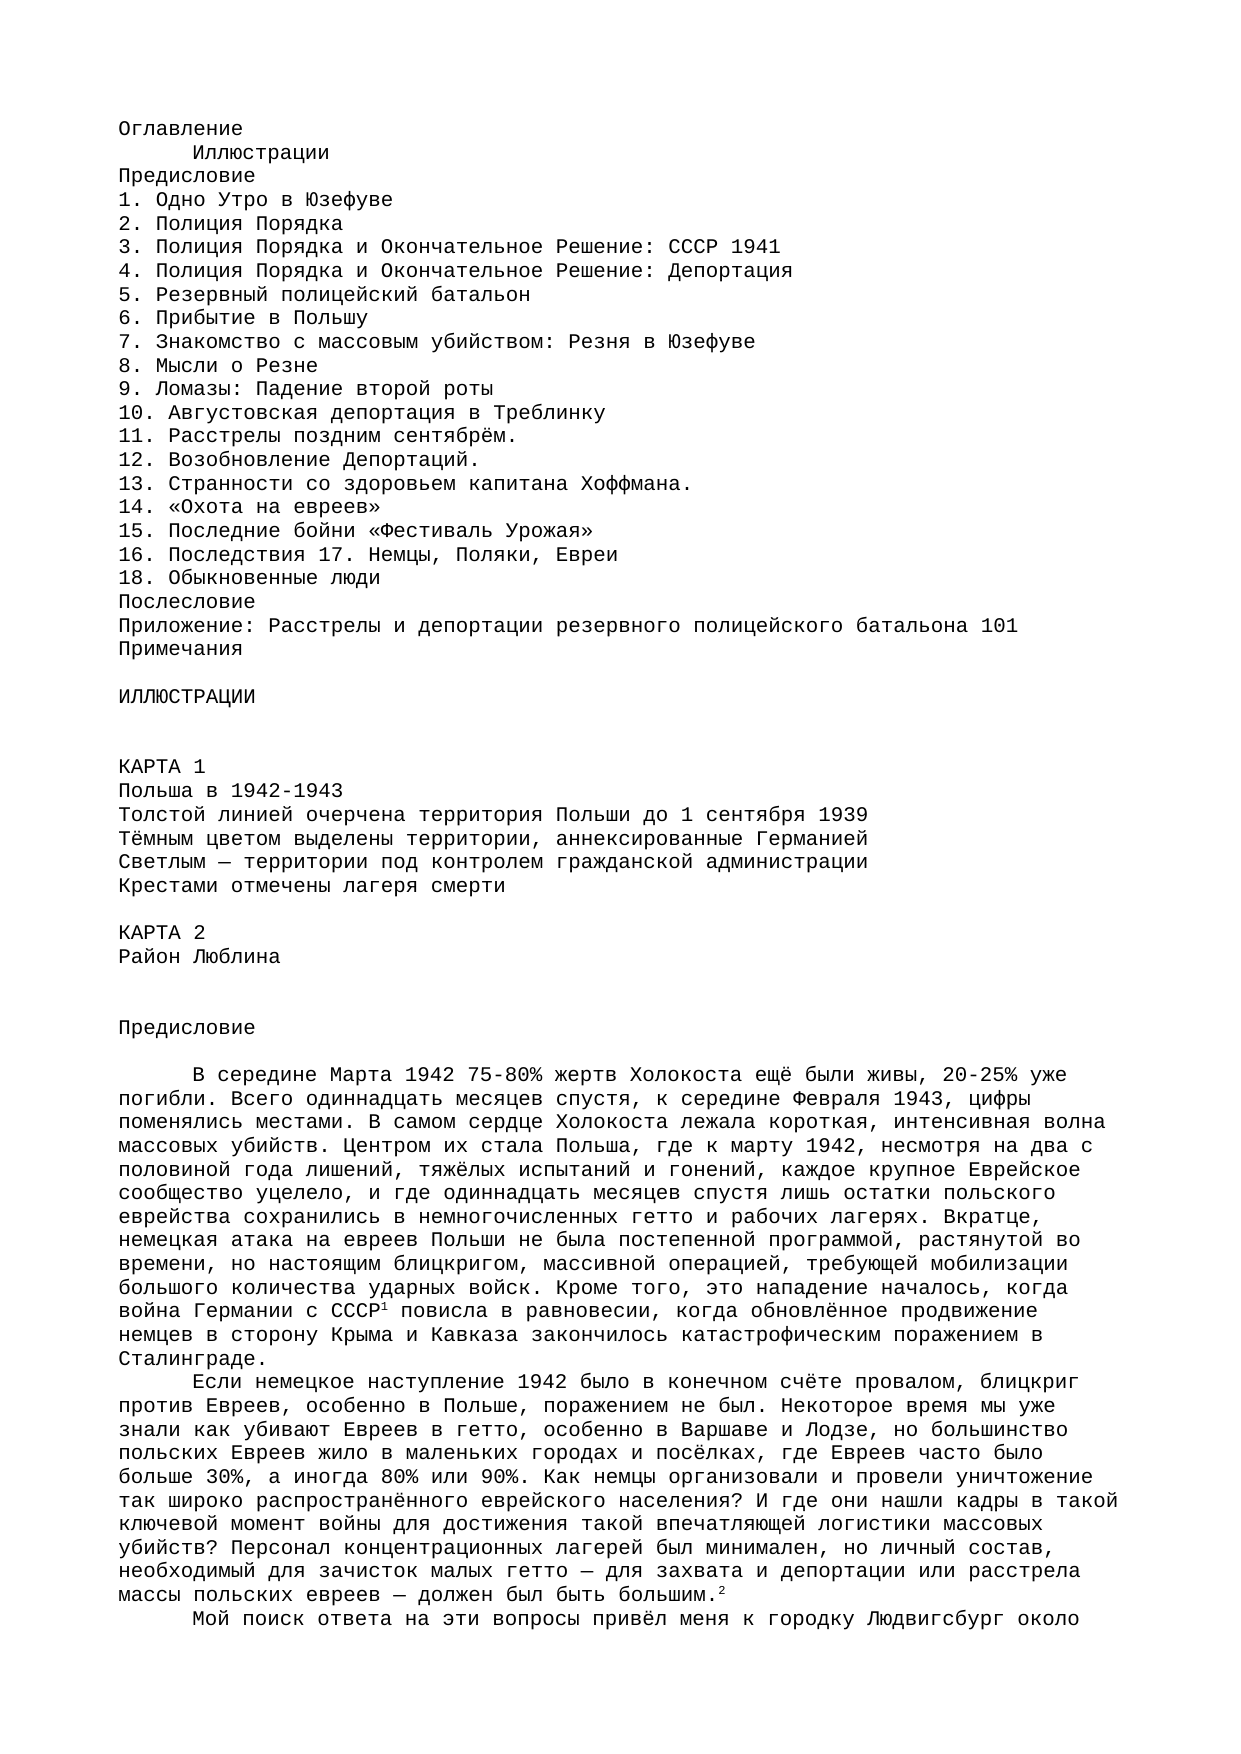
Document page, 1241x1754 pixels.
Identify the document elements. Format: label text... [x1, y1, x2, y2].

text 3. Полиция Порядка и Окончательное Решение: СССР 1941 [118, 236, 1122, 260]
text 14. «Охота на евреев» [118, 496, 1122, 520]
text 11. Расстрелы поздним сентябрём. [118, 426, 1122, 449]
text КАРТА 2 [118, 922, 1122, 946]
text Приложение: Расстрелы и депортации резервного полицейского батальона 101 Примечания [118, 615, 1122, 662]
text 4. Полиция Порядка и Окончательное Решение: Депортация [118, 260, 1122, 284]
text 13. Странности со здоровьем капитана Хоффмана. [118, 473, 1122, 496]
text Тёмным цветом выделены территории, аннексированные Германией [118, 827, 1122, 851]
text Предисловие [118, 165, 1122, 189]
text Толстой линией очерчена территория Польши до 1 сентября 1939 [118, 804, 1122, 827]
text 9. Ломазы: Падение второй роты [118, 378, 1122, 402]
text 16. Последствия 17. Немцы, Поляки, Евреи [118, 544, 1122, 567]
text Иллюстрации [118, 142, 1122, 165]
text 12. Возобновление Депортаций. [118, 449, 1122, 473]
text Крестами отмечены лагеря смерти [118, 875, 1122, 898]
text Польша в 1942-1943 [118, 780, 1122, 804]
text 18. Обыкновенные люди [118, 567, 1122, 591]
text ИЛЛЮСТРАЦИИ [118, 686, 1122, 709]
text 7. Знакомство с массовым убийством: Резня в Юзефуве [118, 331, 1122, 354]
text 10. Августовская депортация в Треблинку [118, 402, 1122, 426]
text Послесловие [118, 591, 1122, 615]
text 15. Последние бойни «Фестиваль Урожая» [118, 520, 1122, 544]
text Предисловие [118, 1017, 1122, 1040]
text 2. Полиция Порядка [118, 213, 1122, 236]
text 8. Мысли о Резне [118, 354, 1122, 378]
text 5. Резервный полицейский батальон [118, 284, 1122, 307]
text 1. Одно Утро в Юзефуве [118, 189, 1122, 213]
text Мой поиск ответа на эти вопросы привёл меня к городку Людвигсбург около [118, 1608, 1122, 1631]
text Оглавление [118, 118, 1122, 142]
text Если немецкое наступление 1942 было в конечном счёте провалом, блицкриг против Евреев, особенно в Польше, поражением не был. Некоторое время мы уже знали как убивают Евреев в гетто, особенно в Варшаве и Лодзе, но большинство польских Евреев жило в маленьких городах и посёлках, где Евреев часто было больше 30%, а иногда 80% или 90%. Как немцы организовали и провели уничтожение так широко распространённого еврейского населения? И где они нашли кадры в такой ключевой момент войны для достижения такой впечатляющей логистики массовых убийств? Персонал концентрационных лагерей был минимален, но личный состав, необходимый для зачисток малых гетто — для захвата и депортации или расстрела массы польских евреев — должен был быть большим. [118, 1371, 1122, 1608]
text Светлым — территории под контролем гражданской администрации [118, 851, 1122, 875]
text 6. Прибытие в Польшу [118, 307, 1122, 331]
text Район Люблина [118, 946, 1122, 969]
text КАРТА 1 [118, 757, 1122, 780]
text В середине Марта 1942 75-80% жертв Холокоста ещё были живы, 20-25% уже погибли. Всего одиннадцать месяцев спустя, к середине Февраля 1943, цифры поменялись местами. В самом сердце Холокоста лежала короткая, интенсивная волна массовых убийств. Центром их стала Польша, где к марту 1942, несмотря на два с половиной года лишений, тяжёлых испытаний и гонений, каждое крупное Еврейское сообщество уцелело, и где одиннадцать месяцев спустя лишь остатки польского еврейства сохранились в немногочисленных гетто и рабочих лагерях. Вкратце, немецкая атака на евреев Польши не была постепенной программой, растянутой во времени, но настоящим блицкригом, массивной операцией, требующей мобилизации большого количества ударных войск. Кроме того, это нападение началось, когда война Германии с СССР повисла в равновесии, когда обновлённое продвижение немцев в сторону Крыма и Кавказа закончилось катастрофическим поражением в Сталинграде. [118, 1064, 1122, 1371]
